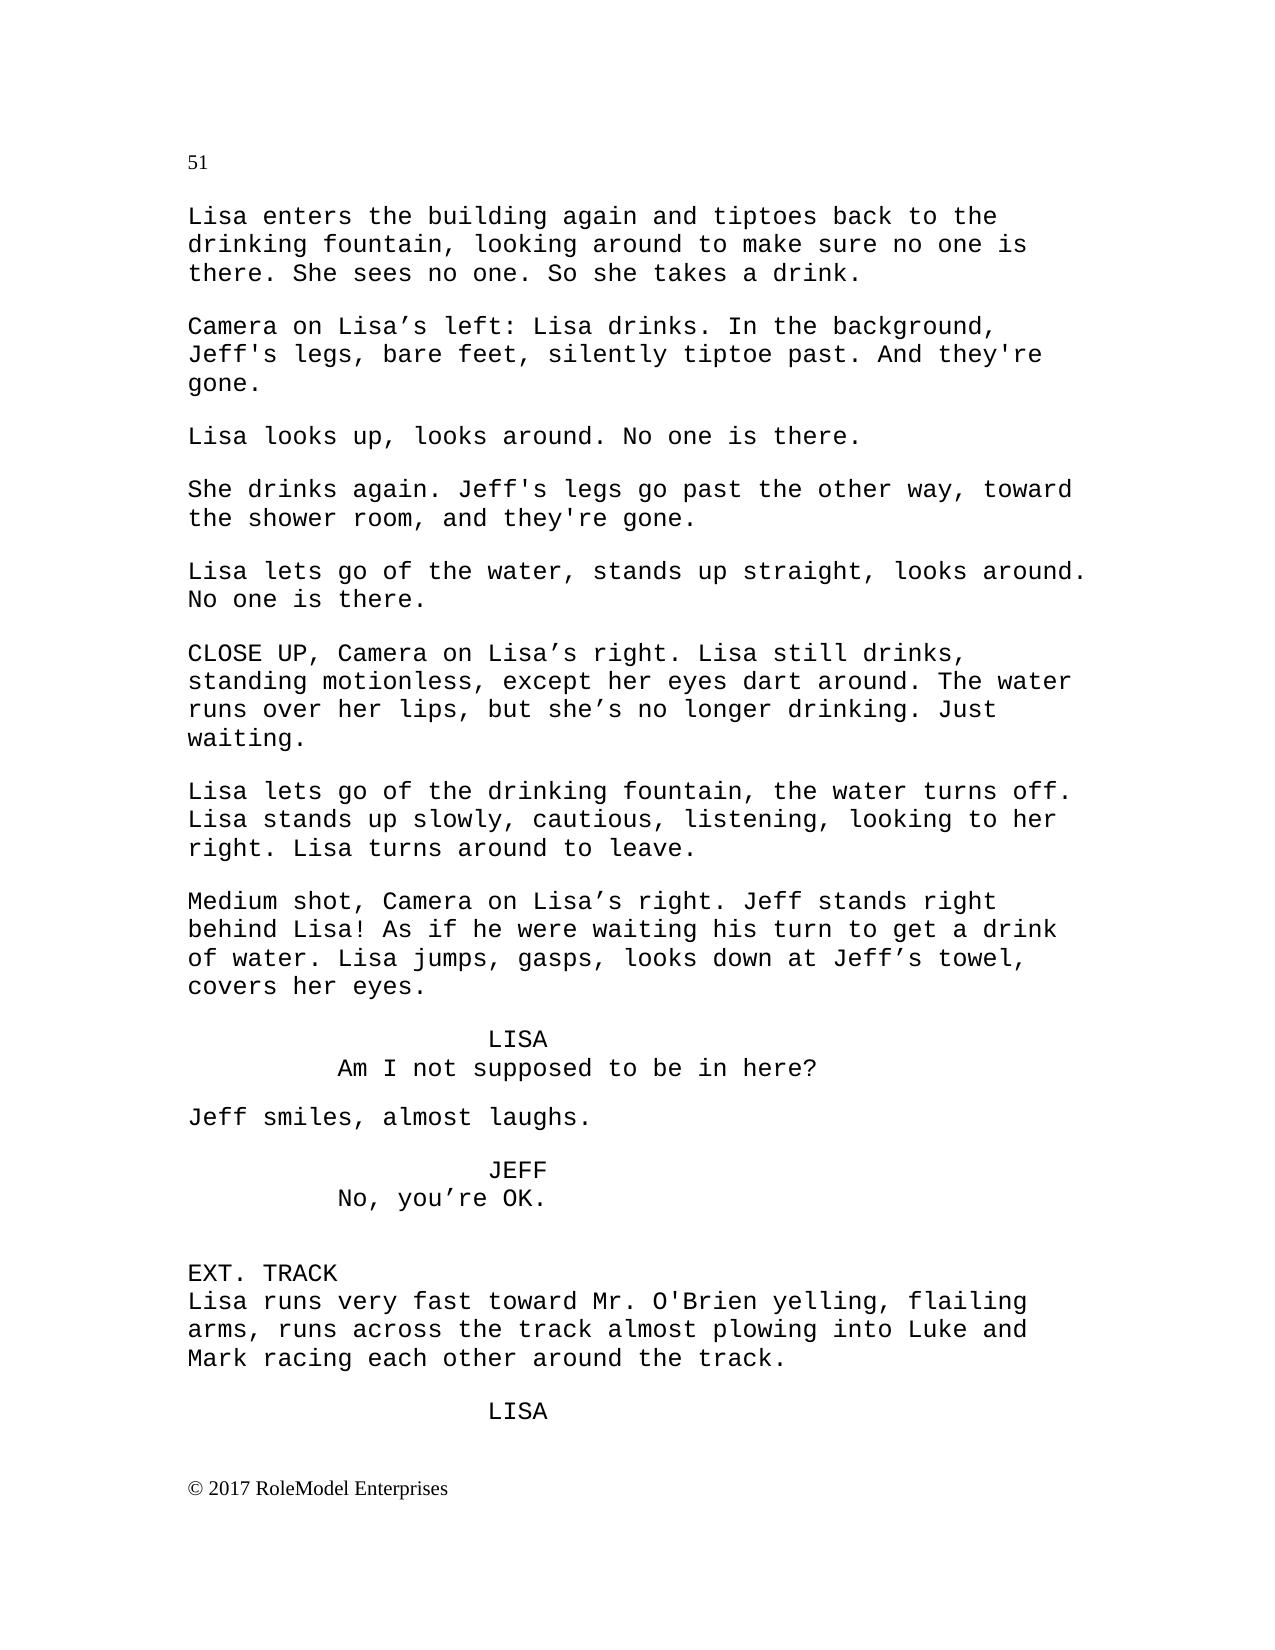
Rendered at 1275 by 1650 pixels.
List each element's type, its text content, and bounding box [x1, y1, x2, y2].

text Am I not supposed to be in here? [337, 1055, 937, 1083]
text No, you’re OK. [337, 1186, 937, 1214]
text Medium shot, Camera on Lisa’s right. Jeff stands right behind Lisa! As if he were waiting his turn to get a drink of water. Lisa jumps, gasps, looks down at Jeff’s towel, covers her eyes. [187, 888, 1087, 1002]
text Camera on Lisa’s left: Lisa drinks. In the background, Jeff's legs, bare feet, silently tiptoe past. And they're gone. [187, 313, 1087, 398]
text LISA [187, 1398, 1087, 1427]
text JEFF [187, 1158, 1087, 1186]
text She drinks again. Jeff's legs go past the other way, toward the shower room, and they're gone. [187, 477, 1087, 533]
text Lisa runs very fast toward Mr. O'Brien yelling, flailing arms, runs across the track almost plowing into Luke and Mark racing each other around the track. [187, 1288, 1087, 1373]
text Lisa looks up, looks around. No one is there. [187, 423, 1087, 452]
text Jeff smiles, almost laughs. [187, 1104, 1087, 1133]
text CLOSE UP, Camera on Lisa’s right. Lisa still drinks, standing motionless, except her eyes dart around. The water runs over her lips, but she’s no longer drinking. Just waiting. [187, 640, 1087, 753]
text Lisa lets go of the drinking fountain, the water turns off. Lisa stands up slowly, cautious, listening, looking to her right. Lisa turns around to leave. [187, 778, 1087, 863]
text Lisa enters the building again and tiptoes back to the drinking fountain, looking around to make sure no one is there. She sees no one. So she takes a drink. [187, 203, 1087, 288]
subtitle EXT. TRACK [187, 1260, 1087, 1288]
text Lisa lets go of the water, stands up straight, looks around. No one is there. [187, 558, 1087, 615]
text LISA [187, 1027, 1087, 1055]
